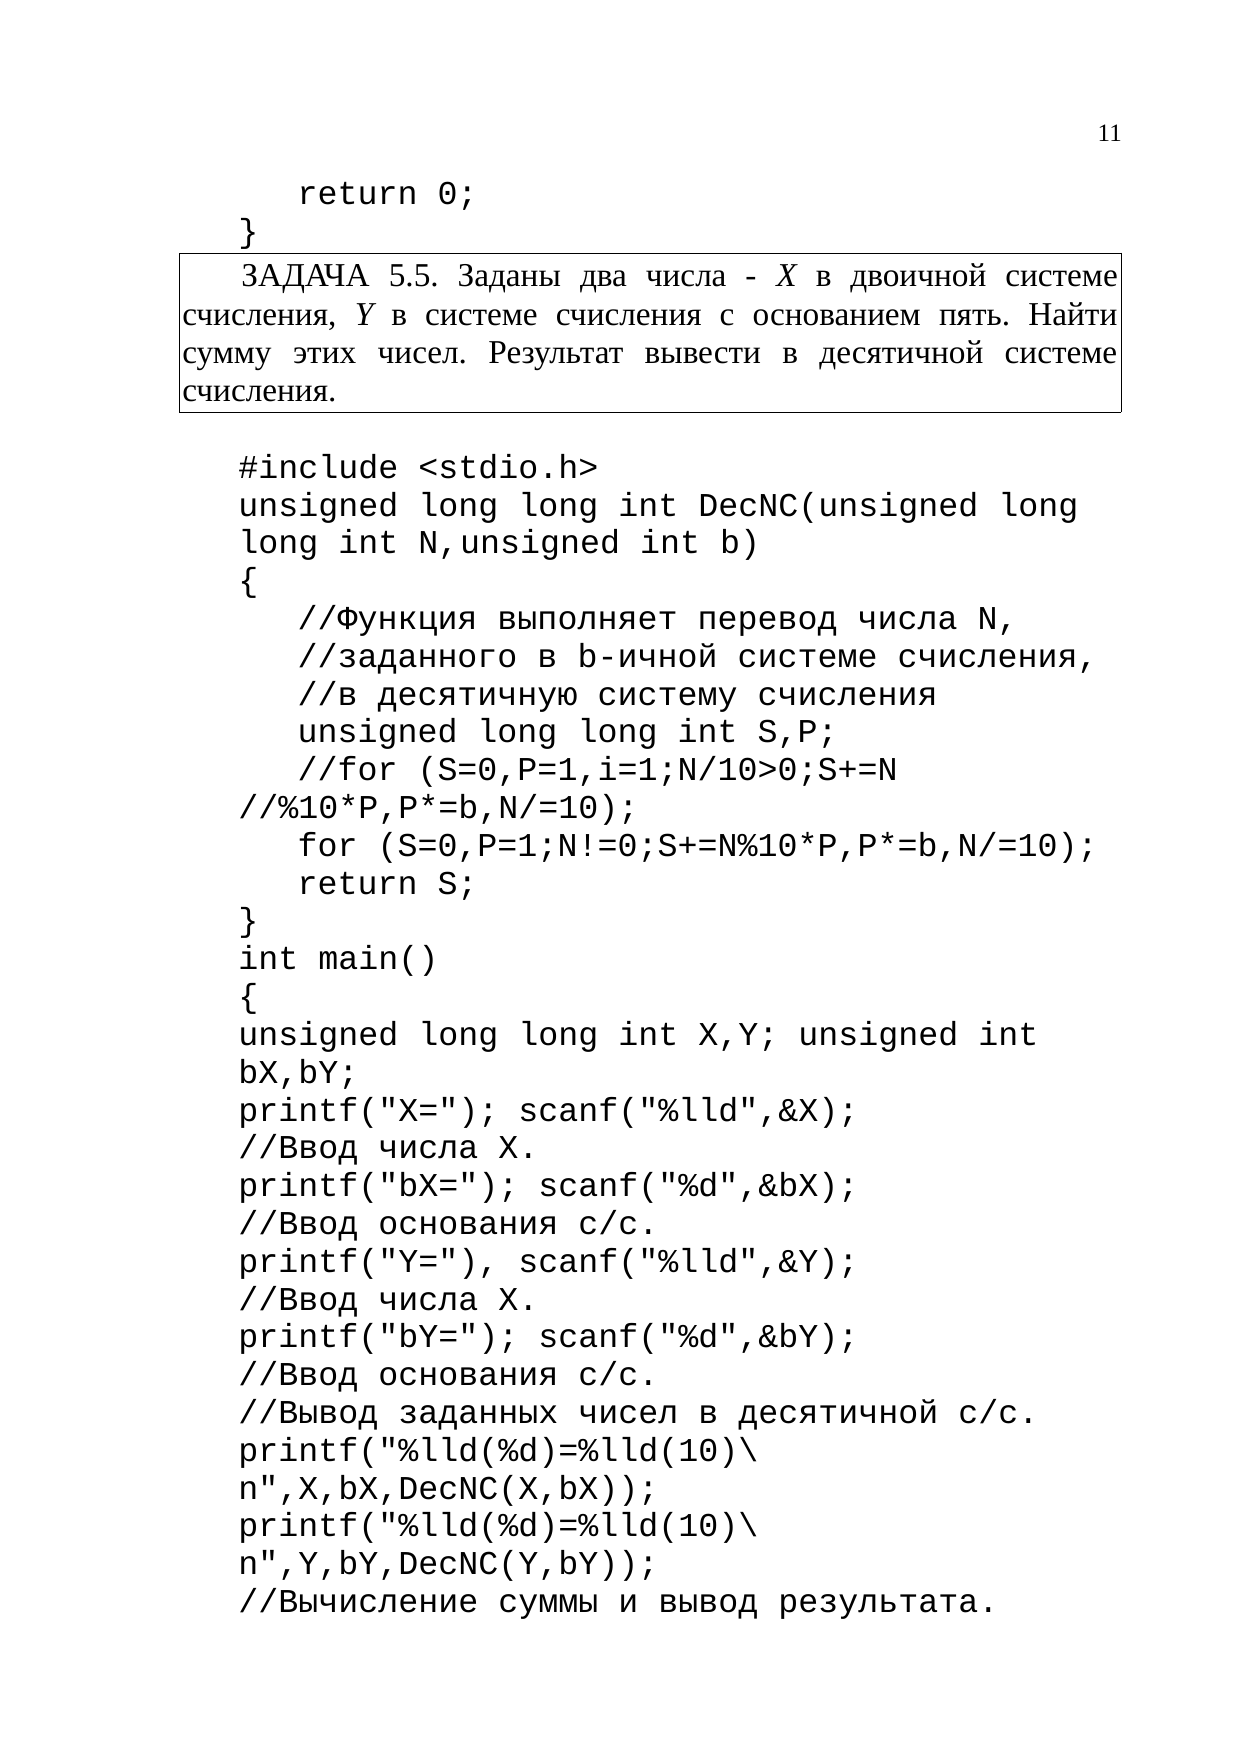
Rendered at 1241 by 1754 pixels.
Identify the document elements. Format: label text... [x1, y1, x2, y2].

text //в десятичную систему счисления [238, 677, 1121, 715]
text { [238, 980, 1121, 1018]
text } [238, 904, 1121, 942]
text //Вывод заданных чисел в десятичной с/с. [238, 1396, 1121, 1433]
text return S; [238, 866, 1121, 904]
text printf("bX="); scanf("%d",&bX); [238, 1169, 1121, 1207]
text unsigned long long int DecNC(unsigned long long int N, unsigned int b) [238, 488, 1121, 564]
text //заданного в b-ичной системе счисления, [238, 639, 1121, 677]
text //Ввод основания с/с. [238, 1207, 1121, 1244]
text { [238, 564, 1121, 602]
text //Функция выполняет перевод числа N, [238, 602, 1121, 639]
text //Вычисление суммы и вывод результата. [238, 1585, 1121, 1623]
text ЗАДАЧА 5.5. Заданы два числа - X в двоичной системе счисления, Y в системе счисления с основанием пять. Найти сумму этих чисел. Результат вывести в десятичной системе счисления. [180, 254, 1121, 412]
text printf("bY="); scanf("%d",&bY); [238, 1320, 1121, 1358]
text for (S=0,P=1;N!=0;S+=N%10*P,P*=b,N/=10); [238, 828, 1121, 866]
text unsigned long long int X,Y; unsigned int bX,bY; [238, 1018, 1121, 1093]
text printf("Y="), scanf("%lld",&Y); [238, 1244, 1121, 1282]
text printf("%lld(%d)=%lld(10)\n",Y,bY,DecNC(Y,bY)); [238, 1509, 1121, 1585]
text } [238, 215, 1121, 253]
text unsigned long long int S,P; [238, 715, 1121, 753]
text //Ввод числа Х. [238, 1282, 1121, 1320]
text int main() [238, 942, 1121, 980]
text printf("%lld(%d)=%lld(10)\n",X,bX,DecNC(X,bX)); [238, 1433, 1121, 1509]
text //Ввод основания с/с. [238, 1358, 1121, 1396]
text printf("X="); scanf("%lld",&X); [238, 1093, 1121, 1131]
text //for (S=0,P=1,i=1;N/10>0;S+=N [238, 753, 1121, 791]
text //Ввод числа Х. [238, 1131, 1121, 1169]
text #include <stdio.h> [238, 450, 1121, 488]
text //%10*P,P*=b,N/=10); [238, 791, 1121, 828]
text return 0; [238, 177, 1121, 215]
